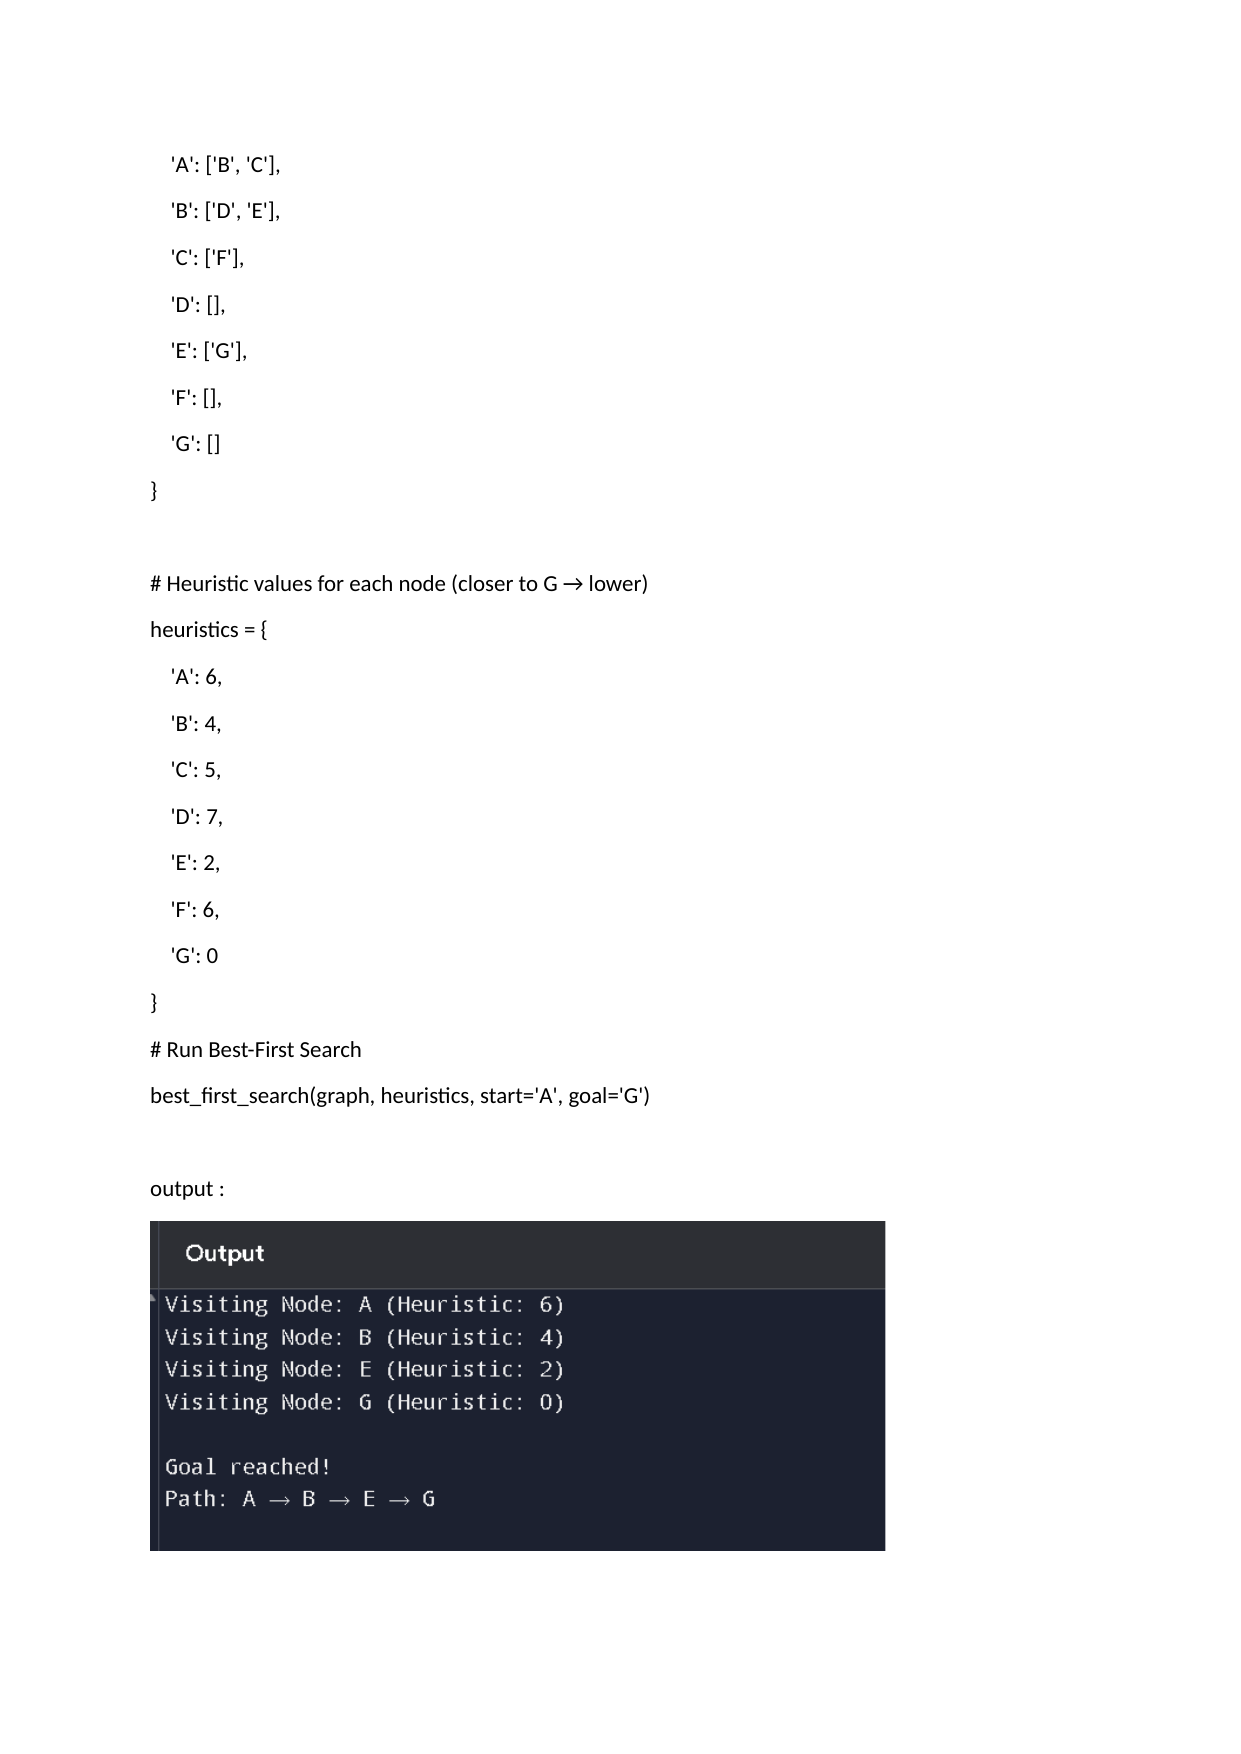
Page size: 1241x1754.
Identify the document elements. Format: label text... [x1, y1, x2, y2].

text 'E': 2, [150, 848, 1090, 876]
text 'E': ['G'], [150, 336, 1090, 364]
text 'A': ['B', 'C'], [150, 150, 1090, 178]
text # Run Best-First Search [150, 1035, 1090, 1063]
text 'F': 6, [150, 895, 1090, 923]
text 'C': ['F'], [150, 243, 1090, 271]
text 'G': [] [150, 429, 1090, 457]
text } [150, 988, 1090, 1016]
text best_first_search(graph, heuristics, start='A', goal='G') [150, 1081, 1090, 1109]
text 'B': 4, [150, 709, 1090, 737]
text output : [150, 1174, 1090, 1202]
text 'C': 5, [150, 755, 1090, 783]
text } [150, 476, 1090, 504]
text heuristics = { [150, 616, 1090, 644]
text # Heuristic values for each node (closer to G → lower) [150, 569, 1090, 597]
text 'F': [], [150, 383, 1090, 411]
text 'D': [], [150, 290, 1090, 318]
text 'B': ['D', 'E'], [150, 197, 1090, 224]
text 'D': 7, [150, 802, 1090, 830]
text 'G': 0 [150, 942, 1090, 969]
text 'A': 6, [150, 662, 1090, 690]
